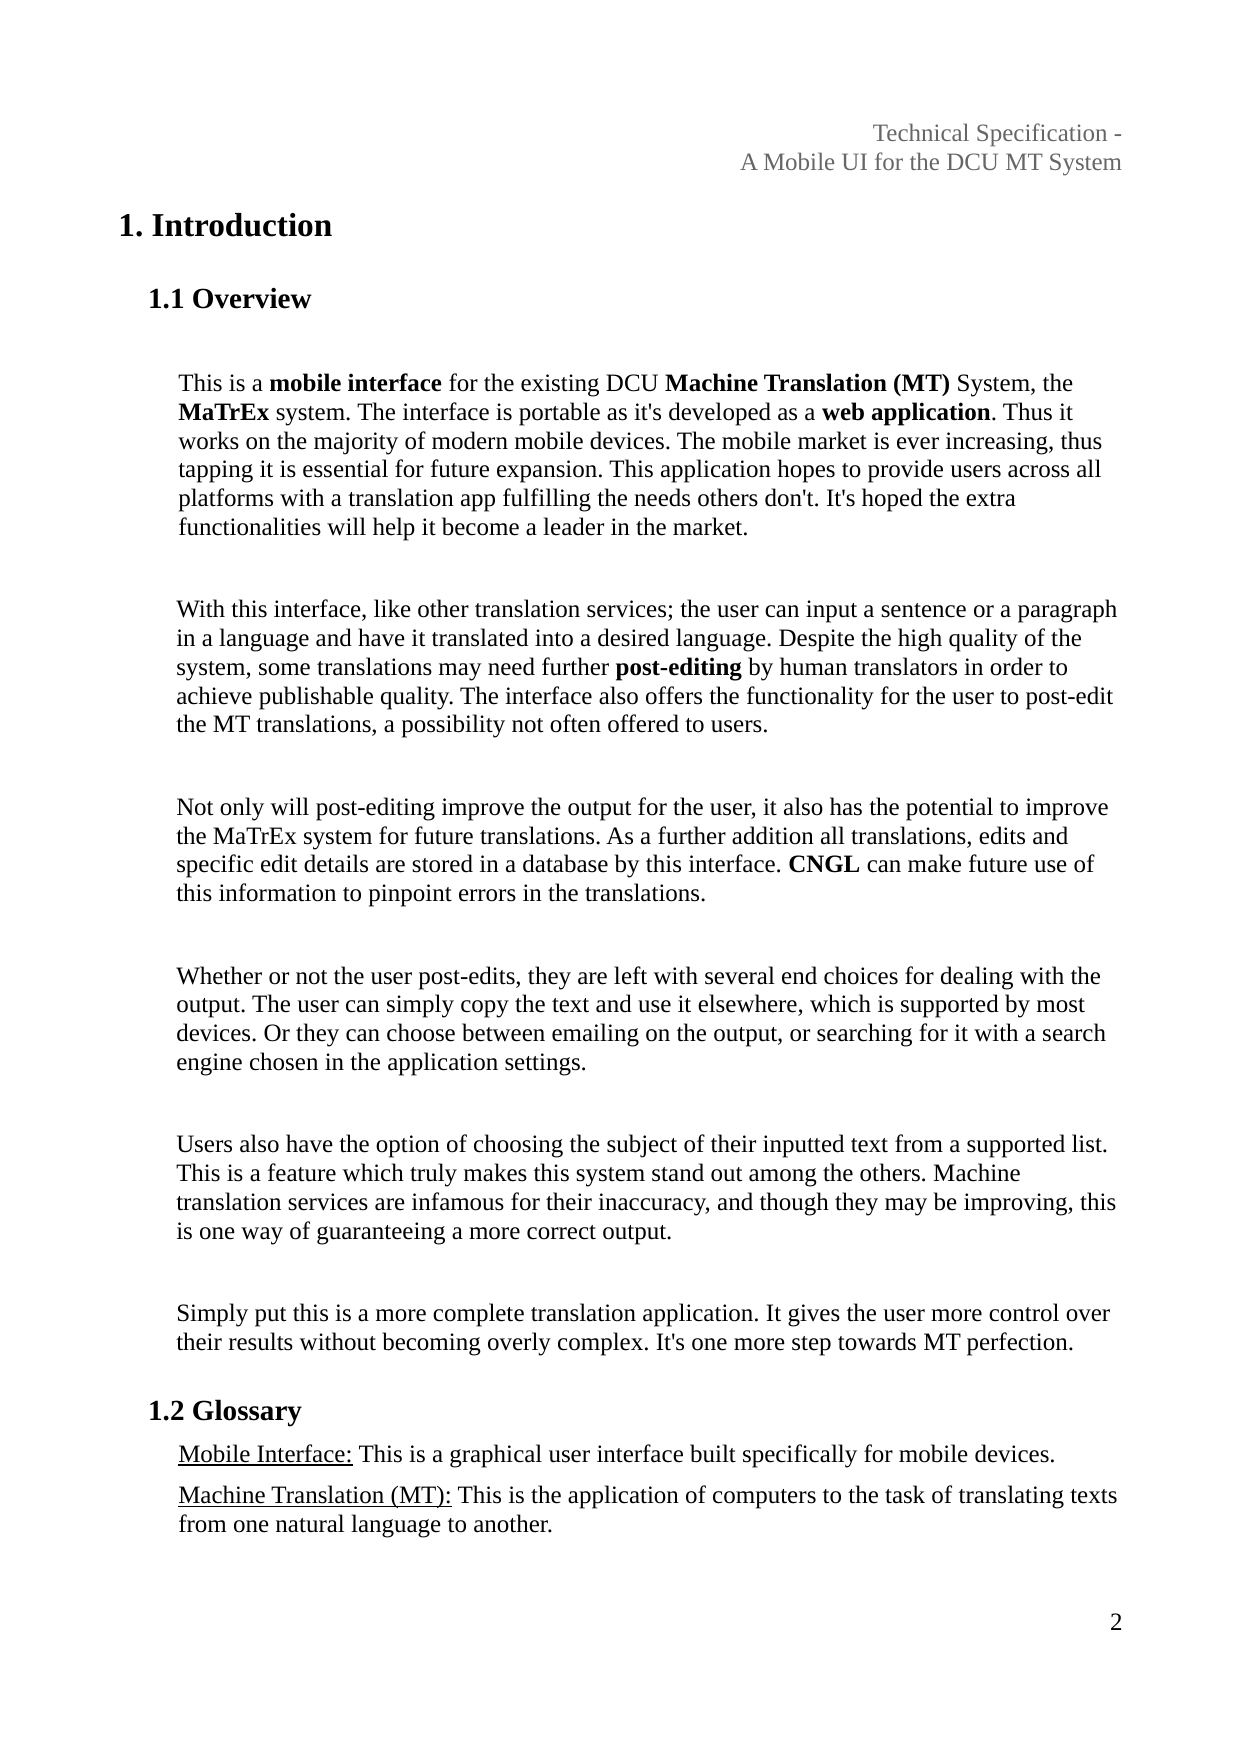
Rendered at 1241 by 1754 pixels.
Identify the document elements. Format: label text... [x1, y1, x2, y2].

subtitle 1.2 Glossary [148, 1393, 1122, 1427]
text Whether or not the user post-edits, they are left with several end choices for dealing with the output. The user can simply copy the text and use it elsewhere, which is supported by most devices. Or they can choose between emailing on the output, or searching for it with a search engine chosen in the application settings. [176, 961, 1122, 1076]
subtitle 1.1 Overview [148, 281, 1122, 314]
subtitle 1. Introduction [118, 205, 1122, 243]
text This is a mobile interface for the existing DCU Machine Translation (MT) System, the MaTrEx system. The interface is portable as it's developed as a web application. Thus it works on the majority of modern mobile devices. The mobile market is ever increasing, thus tapping it is essential for future expansion. This application hopes to provide users across all platforms with a translation app fulfilling the needs others don't. It's hoped the extra functionalities will help it become a leader in the market. [178, 368, 1122, 541]
text Mobile Interface: This is a graphical user interface built specifically for mobile devices. [178, 1439, 1122, 1468]
text Simply put this is a more complete translation application. It gives the user more control over their results without becoming overly complex. It's one more step towards MT perfection. [176, 1298, 1122, 1356]
text Users also have the option of choosing the subject of their inputted text from a supported list. This is a feature which truly makes this system stand out among the others. Machine translation services are infamous for their inaccuracy, and though they may be improving, this is one way of guaranteeing a more correct output. [176, 1129, 1122, 1244]
text Machine Translation (MT): This is the application of computers to the task of translating texts from one natural language to another. [178, 1481, 1122, 1538]
text Not only will post-editing improve the output for the user, it also has the potential to improve the MaTrEx system for future translations. As a further addition all translations, edits and specific edit details are stored in a database by this interface. CNGL can make future use of this information to pinpoint errors in the translations. [176, 792, 1122, 907]
text With this interface, like other translation services; the user can input a sentence or a paragraph in a language and have it translated into a desired language. Despite the high quality of the system, some translations may need further post-editing by human translators in order to achieve publishable quality. The interface also offers the functionality for the user to post-edit the MT translations, a possibility not often offered to users. [176, 594, 1122, 738]
